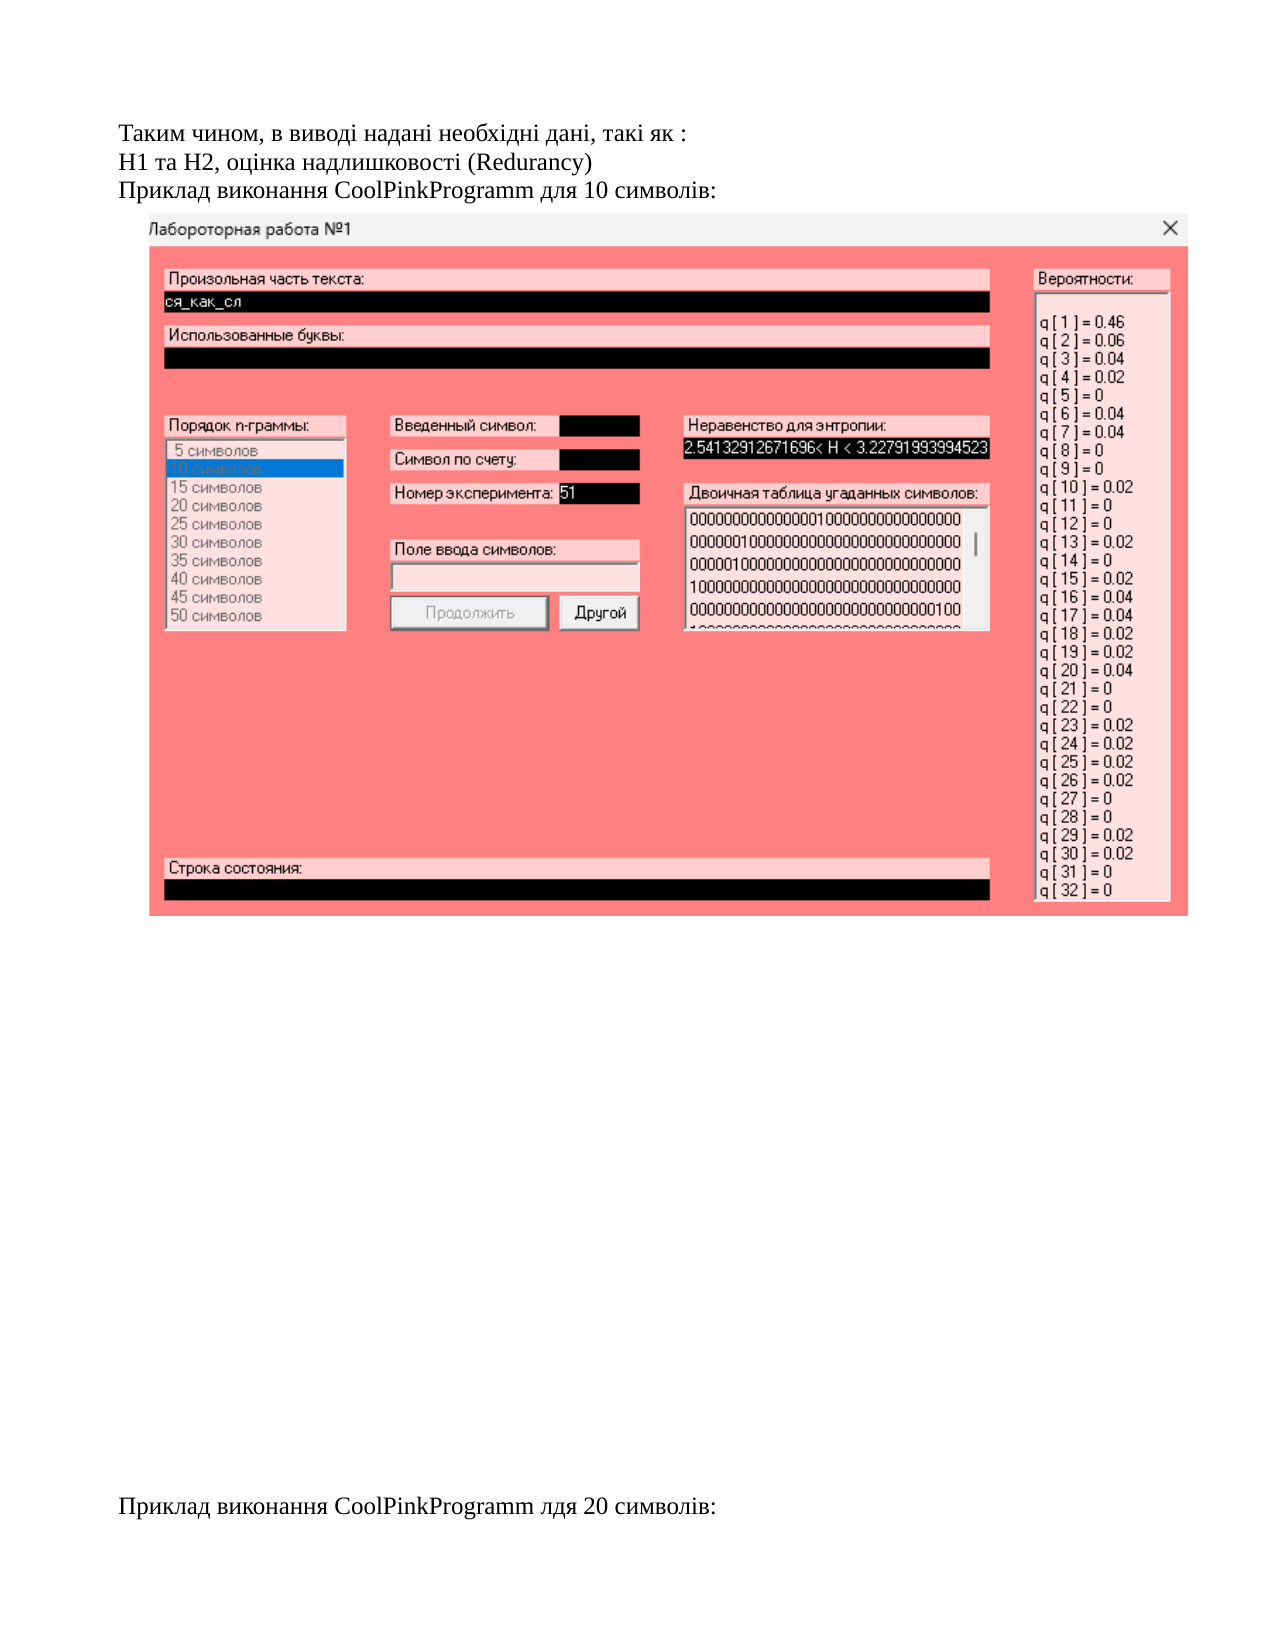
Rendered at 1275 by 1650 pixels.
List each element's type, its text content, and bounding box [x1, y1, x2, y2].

text Таким чином, в виводі надані необхідні дані, такі як : [118, 118, 1157, 147]
text Приклад виконання CoolPinkProgramm для 10 символів: [118, 176, 1157, 204]
text Приклад виконання CoolPinkProgramm лдя 20 символів: [118, 1491, 1157, 1520]
text H1 та H2, оцінка надлишковості (Redurancy) [118, 147, 1157, 176]
picture [149, 214, 1189, 916]
